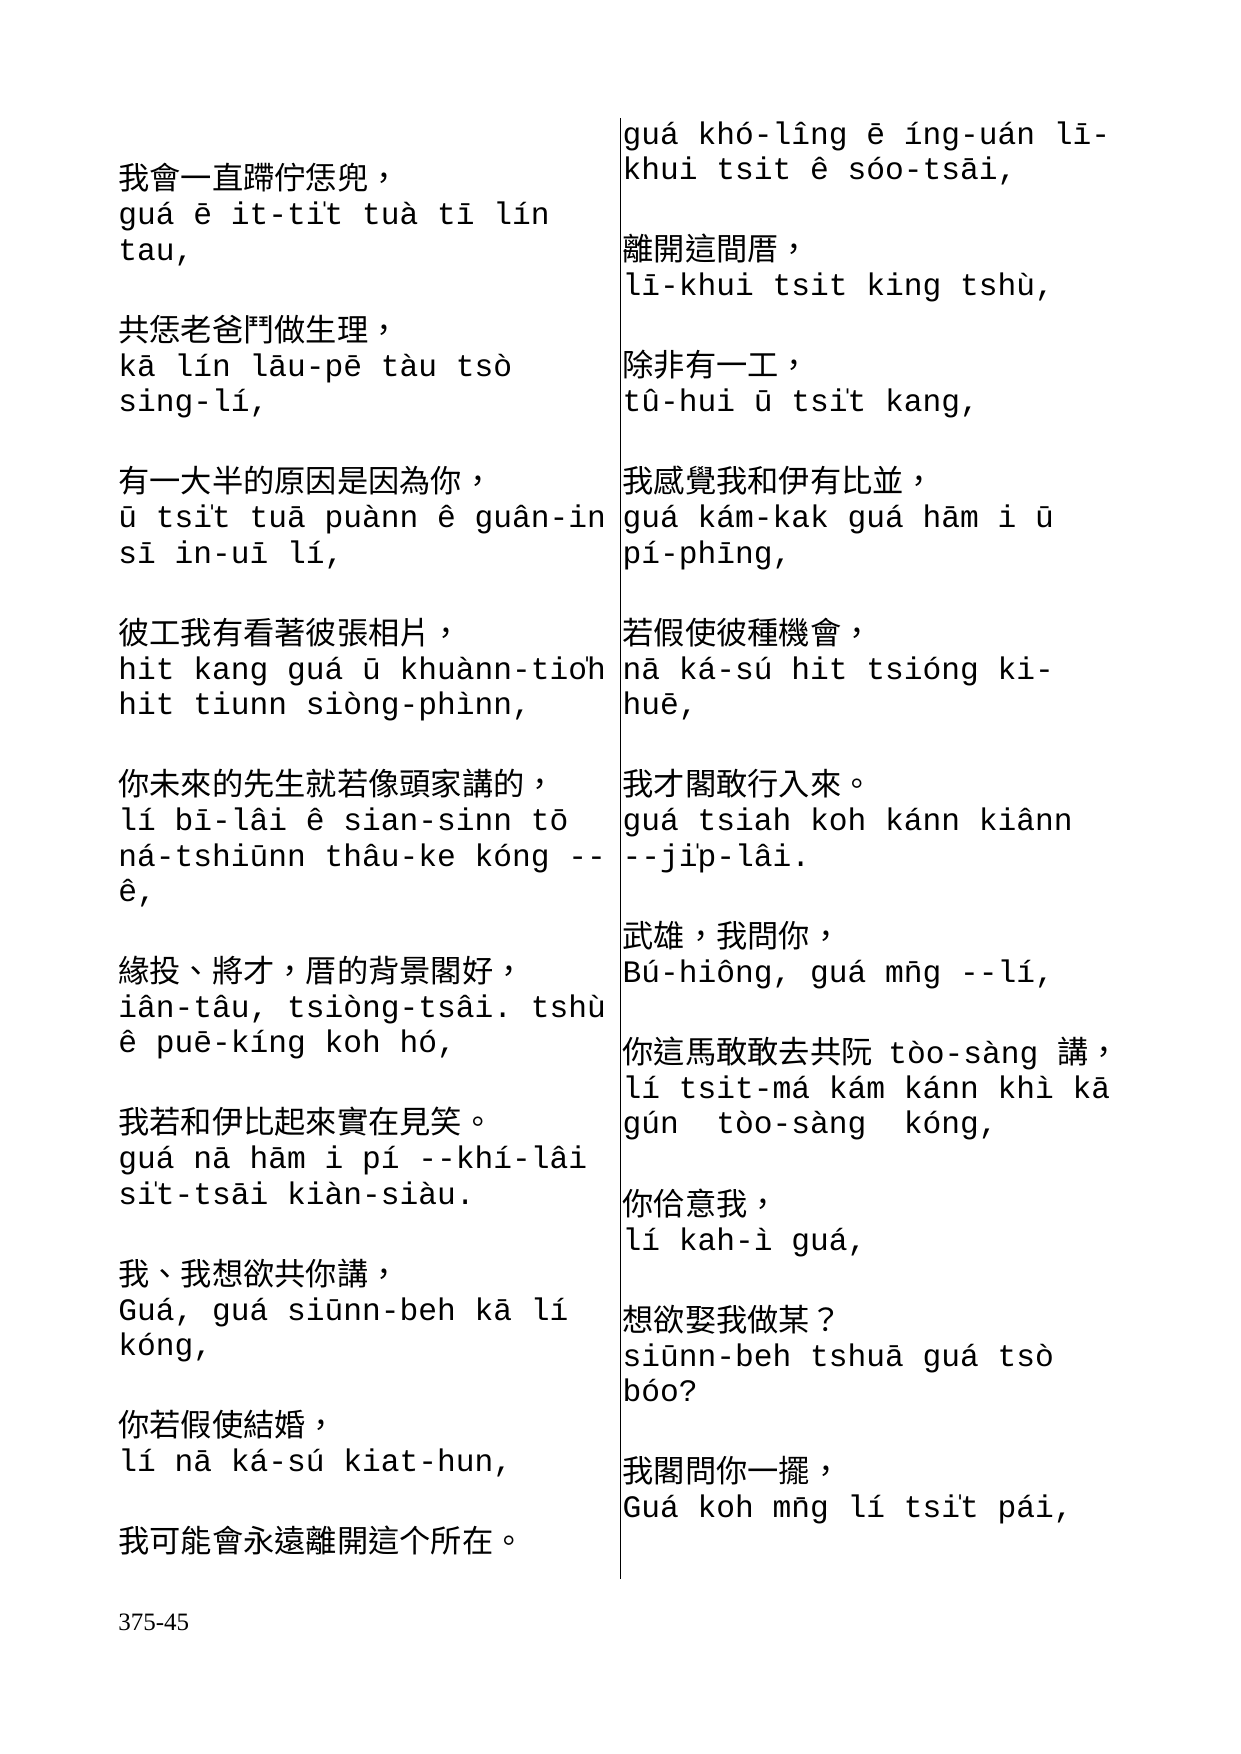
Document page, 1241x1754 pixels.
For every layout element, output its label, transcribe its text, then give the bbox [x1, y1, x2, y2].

text tû-hui ū tsi̍t kang, [622, 386, 1122, 421]
text 想欲娶我做某？ [622, 1295, 1122, 1340]
text lī-khui tsit king tshù, [622, 269, 1122, 305]
text siūnn-beh tshuā guá tsò bóo? [622, 1340, 1122, 1411]
text Guá, guá siūnn-beh kā lí kóng, [118, 1294, 618, 1365]
text 你若假使結婚， [118, 1401, 618, 1446]
text nā ká-sú hit tsióng ki-huē, [622, 653, 1122, 724]
text iân-tâu, tsiòng-tsâi. tshù ê puē-kíng koh hó, [118, 991, 618, 1062]
text 我會一直蹛佇恁兜， [118, 153, 618, 199]
text 你這馬敢敢去共阮 tòo-sàng 講， [622, 1027, 1122, 1072]
text Guá koh mn̄g lí tsi̍t pái, [622, 1491, 1122, 1527]
text 我感覺我和伊有比並， [622, 456, 1122, 502]
text 武雄，我問你， [622, 911, 1122, 956]
text 若假使彼種機會， [622, 608, 1122, 653]
text lí bī-lâi ê sian-sinn tō ná-tshiūnn thâu-ke kóng --ê, [118, 804, 618, 911]
text 你佮意我， [622, 1179, 1122, 1224]
text 除非有一工， [622, 340, 1122, 386]
text 我、我想欲共你講， [118, 1249, 618, 1294]
text ū tsi̍t tuā puànn ê guân-in sī in-uī lí, [118, 502, 618, 572]
text guá nā hām i pí --khí-lâi si̍t-tsāi kiàn-siàu. [118, 1143, 618, 1214]
text 我才閣敢行入來。 [622, 759, 1122, 804]
text 共恁老爸鬥做生理， [118, 305, 618, 350]
text 有一大半的原因是因為你， [118, 456, 618, 502]
text 你未來的先生就若像頭家講的， [118, 759, 618, 804]
text lí tsit-má kám kánn khì kā gún tòo-sàng kóng, [622, 1072, 1122, 1143]
text 緣投、將才，厝的背景閣好， [118, 946, 618, 991]
text kā lín lāu-pē tàu tsò sing-lí, [118, 350, 618, 421]
text guá tsiah koh kánn kiânn --ji̍p-lâi. [622, 804, 1122, 875]
text 我可能會永遠離開這个所在。 [118, 1517, 618, 1562]
text 彼工我有看著彼張相片， [118, 608, 618, 653]
text lí kah-ì guá, [622, 1224, 1122, 1259]
text guá ē it-ti̍t tuà tī lín tau, [118, 199, 618, 269]
text 我若和伊比起來實在見笑。 [118, 1098, 618, 1143]
text lí nā ká-sú kiat-hun, [118, 1446, 618, 1481]
text hit kang guá ū khuànn-tio̍h hit tiunn siòng-phìnn, [118, 653, 618, 724]
text Bú-hiông, guá mn̄g --lí, [622, 956, 1122, 991]
text 離開這間厝， [622, 224, 1122, 269]
text guá khó-lîng ē íng-uán lī-khui tsit ê sóo-tsāi, [622, 118, 1122, 189]
text guá kám-kak guá hām i ū pí-phīng, [622, 502, 1122, 572]
text 我閣問你一擺， [622, 1446, 1122, 1491]
